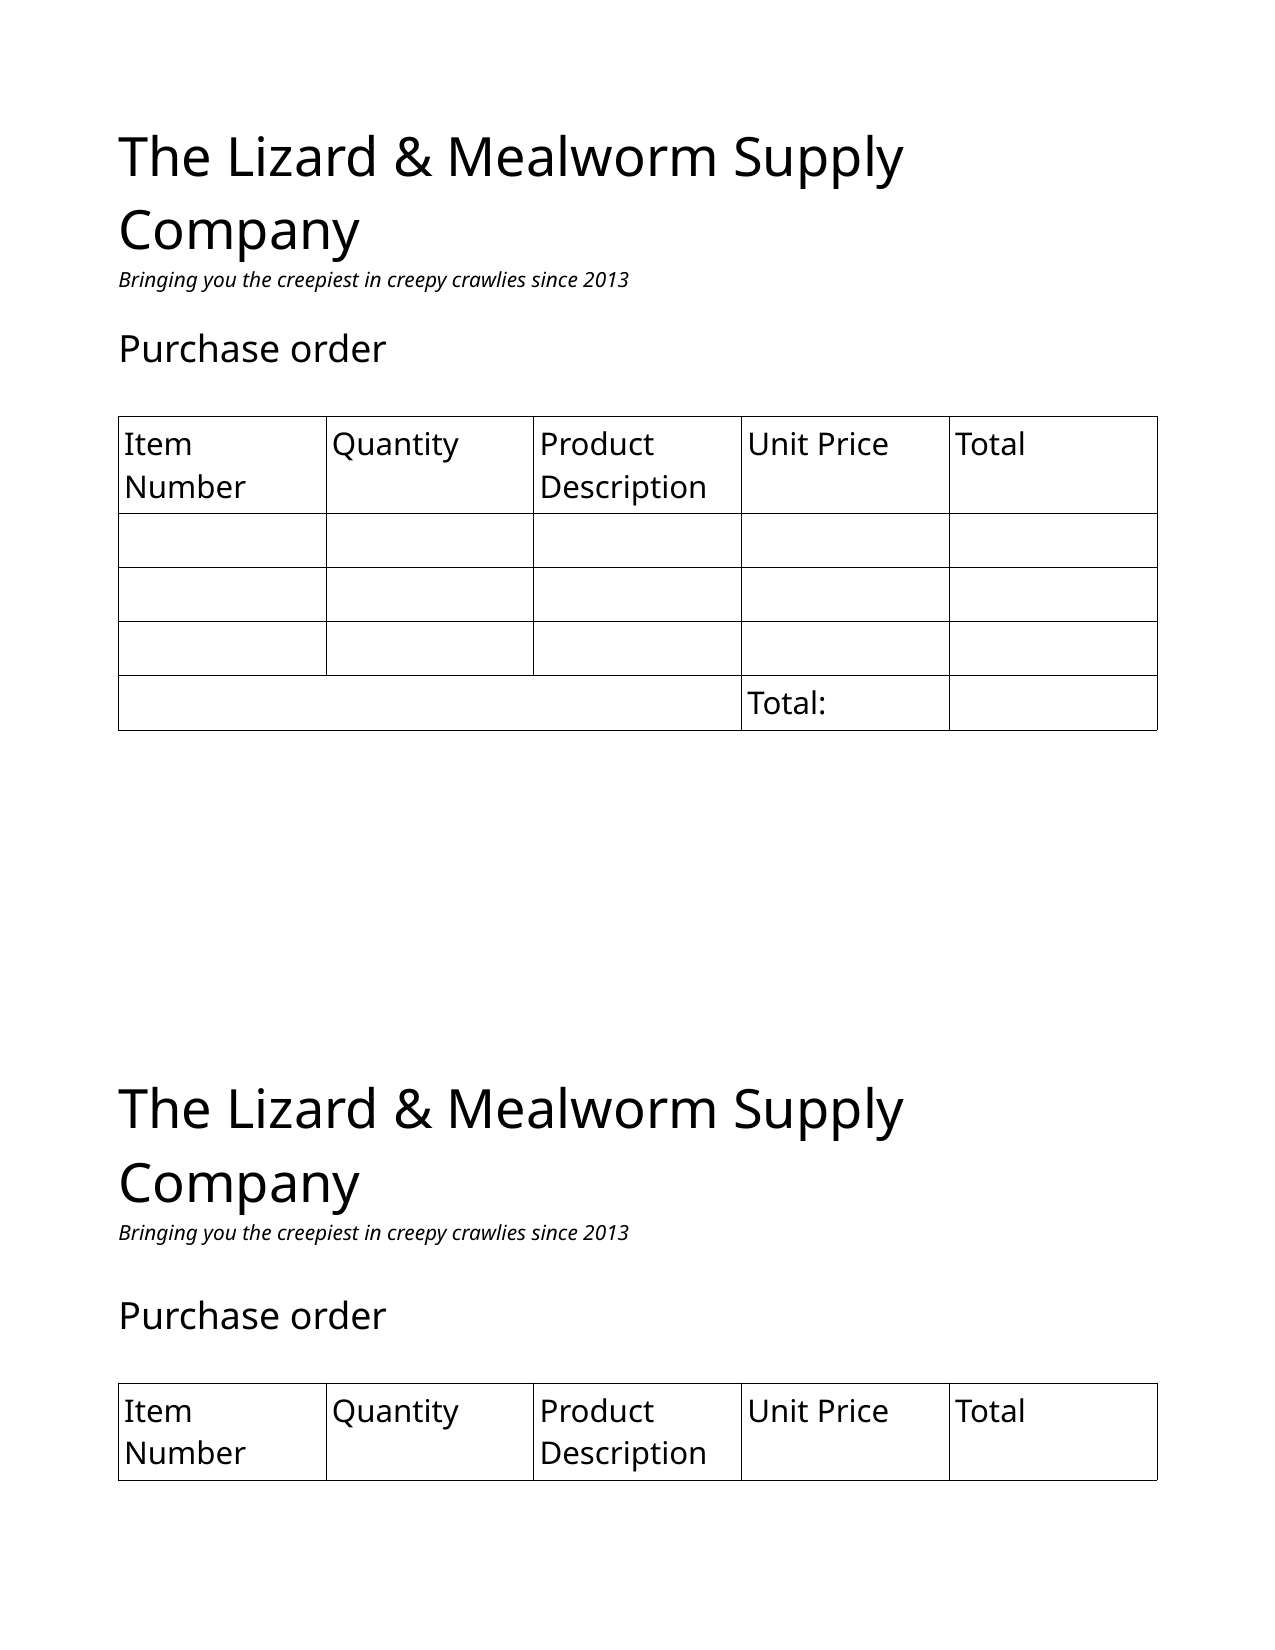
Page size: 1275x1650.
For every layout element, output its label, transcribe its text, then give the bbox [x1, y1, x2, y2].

table_cell [119, 622, 326, 675]
table_cell [327, 514, 533, 567]
text Purchase order [118, 1289, 1157, 1340]
text Purchase order [118, 322, 1157, 373]
table_cell [950, 514, 1157, 567]
table_cell [742, 514, 949, 567]
table_cell [742, 568, 949, 621]
table_cell [534, 568, 741, 621]
table_header Total [950, 417, 1157, 513]
table_header Quantity [327, 1384, 533, 1479]
table_header Unit Price [742, 417, 949, 513]
table_header Unit Price [742, 1384, 949, 1479]
text Bringing you the creepiest in creepy crawlies since 2013 [118, 1218, 1157, 1246]
table_cell [119, 568, 326, 621]
text The Lizard & Mealworm Supply Company [118, 1071, 1157, 1218]
table_header Total [950, 1384, 1157, 1479]
table_cell [327, 622, 533, 675]
table_cell [119, 514, 326, 567]
table_cell [534, 622, 741, 675]
table_cell [950, 568, 1157, 621]
table_header Product Description [534, 417, 741, 513]
table_header Product Description [534, 1384, 741, 1479]
table_cell [950, 622, 1157, 675]
table_cell [119, 676, 741, 729]
table_header Item Number [119, 1384, 326, 1479]
table_cell [327, 568, 533, 621]
table_cell [742, 622, 949, 675]
table_cell [534, 514, 741, 567]
table_cell Total: [742, 676, 949, 729]
table_header Quantity [327, 417, 533, 513]
text The Lizard & Mealworm Supply Company [118, 118, 1157, 266]
table_header Item Number [119, 417, 326, 513]
table_cell [950, 676, 1157, 729]
text Bringing you the creepiest in creepy crawlies since 2013 [118, 266, 1157, 294]
